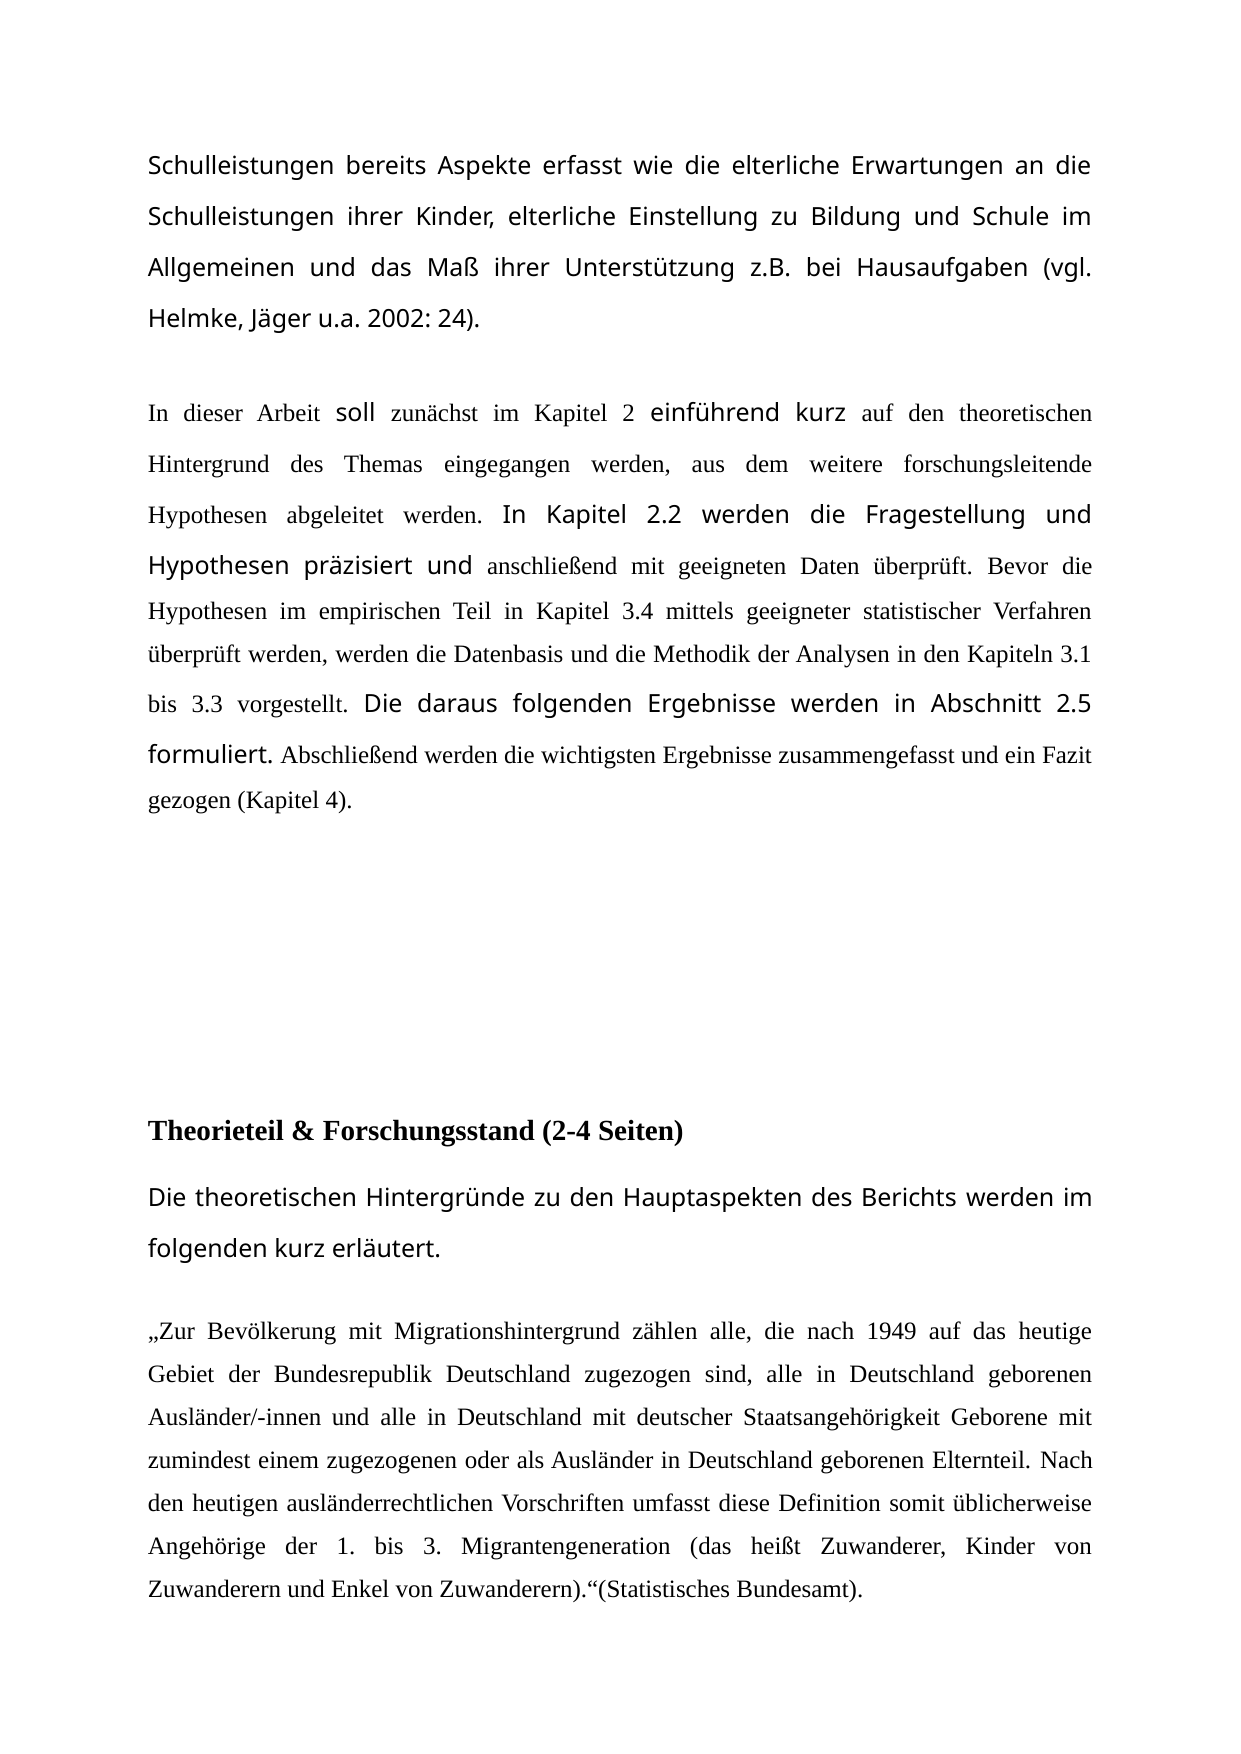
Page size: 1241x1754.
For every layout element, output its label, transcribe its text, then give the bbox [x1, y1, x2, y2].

text „Zur Bevölkerung mit Migrationshintergrund zählen alle, die nach 1949 auf das heutige Gebiet der Bundesrepublik Deutschland zugezogen sind, alle in Deutschland geborenen Ausländer/-innen und alle in Deutschland mit deutscher Staatsangehörigkeit Geborene mit zumindest einem zugezogenen oder als Ausländer in Deutschland geborenen Elternteil. Nach den heutigen ausländerrechtlichen Vorschriften umfasst diese Definition somit üblicherweise Angehörige der 1. bis 3. Migrantengeneration (das heißt Zuwanderer, Kinder von Zuwanderern und Enkel von Zuwanderern).“(Statistisches Bundesamt). [148, 1316, 1093, 1603]
text In dieser Arbeit soll zunächst im Kapitel 2 einführend kurz auf den theoretischen Hintergrund des Themas eingegangen werden, aus dem weitere forschungsleitende Hypothesen abgeleitet werden. In Kapitel 2.2 werden die Fragestellung und Hypothesen präzisiert und anschließend mit geeigneten Daten überprüft. Bevor die Hypothesen im empirischen Teil in Kapitel 3.4 mittels geeigneter statistischer Verfahren überprüft werden, werden die Datenbasis und die Methodik der Analysen in den Kapiteln 3.1 bis 3.3 vorgestellt. Die daraus folgenden Ergebnisse werden in Abschnitt 2.5 formuliert. Abschließend werden die wichtigsten Ergebnisse zusammengefasst und ein Fazit gezogen (Kapitel 4). [148, 395, 1093, 813]
text Die theoretischen Hintergründe zu den Hauptaspekten des Berichts werden im folgenden kurz erläutert. [148, 1180, 1093, 1265]
text Theorieteil & Forschungsstand (2-4 Seiten) [148, 1113, 1093, 1147]
text Schulleistungen bereits Aspekte erfasst wie die elterliche Erwartungen an die Schulleistungen ihrer Kinder, elterliche Einstellung zu Bildung und Schule im Allgemeinen und das Maß ihrer Unterstützung z.B. bei Hausaufgaben (vgl. Helmke, Jäger u.a. 2002: 24). [148, 148, 1093, 335]
